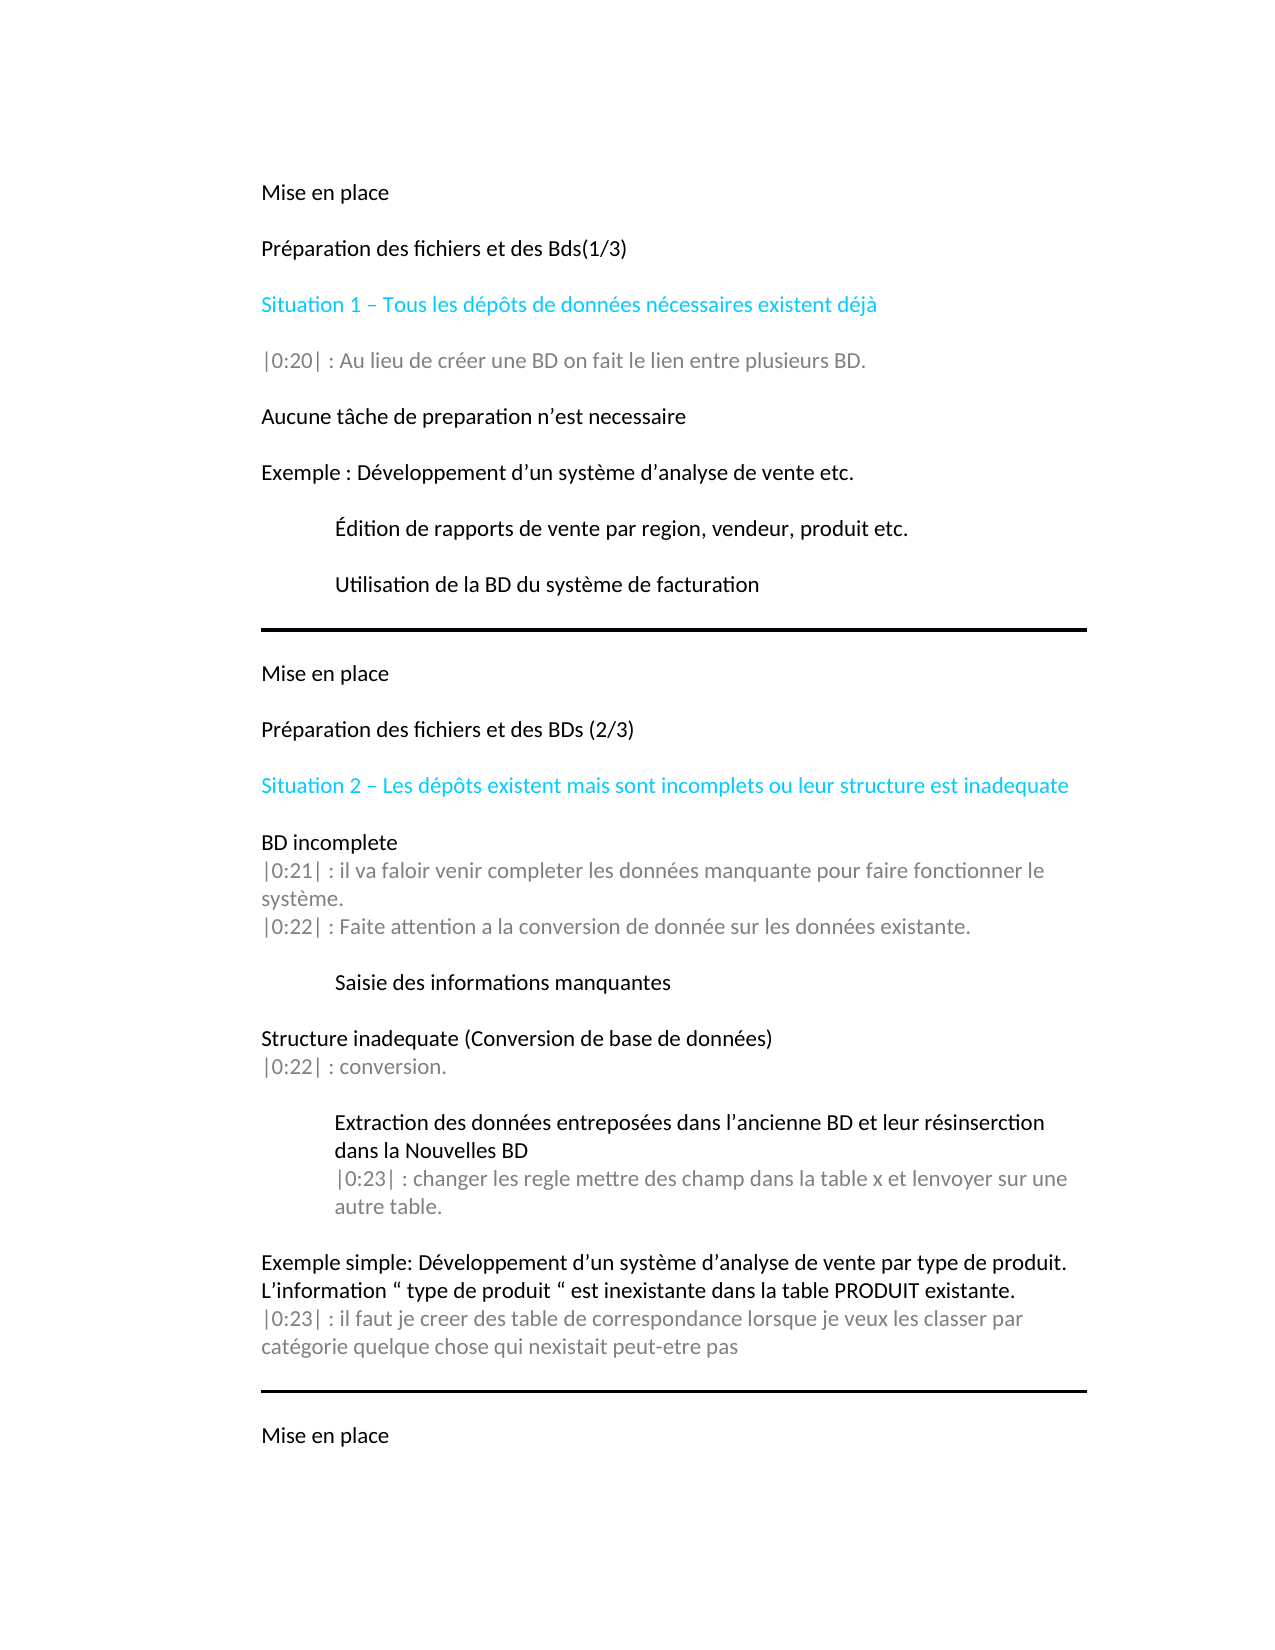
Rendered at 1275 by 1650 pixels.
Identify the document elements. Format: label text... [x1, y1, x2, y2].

text |0:22| : Faite attention a la conversion de donnée sur les données existante. [261, 912, 1087, 940]
text |0:23| : il faut je creer des table de correspondance lorsque je veux les classer par catégorie quelque chose qui nexistait peut-etre pas [261, 1304, 1087, 1360]
text Aucune tâche de preparation n’est necessaire [261, 402, 1087, 430]
text Préparation des fichiers et des BDs (2/3) [261, 716, 1087, 744]
text Exemple : Développement d’un système d’analyse de vente etc. [261, 458, 1087, 486]
text Situation 1 – Tous les dépôts de données nécessaires existent déjà [261, 290, 1087, 318]
text Utilisation de la BD du système de facturation [261, 570, 1087, 598]
text Extraction des données entreposées dans l’ancienne BD et leur résinserction dans la Nouvelles BD [334, 1108, 1087, 1164]
text Édition de rapports de vente par region, vendeur, produit etc. [261, 514, 1087, 542]
text Mise en place [261, 178, 1087, 206]
text |0:21| : il va faloir venir completer les données manquante pour faire fonctionner le système. [261, 856, 1087, 912]
text Mise en place [261, 1421, 1087, 1449]
text |0:22| : conversion. [261, 1052, 1087, 1080]
text Préparation des fichiers et des Bds(1/3) [261, 234, 1087, 262]
text Saisie des informations manquantes [261, 968, 1087, 996]
text Exemple simple: Développement d’un système d’analyse de vente par type de produit. L’information “ type de produit “ est inexistante dans la table PRODUIT existante. [261, 1248, 1087, 1304]
text Structure inadequate (Conversion de base de données) [261, 1024, 1087, 1052]
text |0:20| : Au lieu de créer une BD on fait le lien entre plusieurs BD. [261, 346, 1087, 374]
text |0:23| : changer les regle mettre des champ dans la table x et lenvoyer sur une autre table. [334, 1164, 1087, 1220]
text BD incomplete [261, 828, 1087, 856]
text Mise en place [261, 659, 1087, 688]
text Situation 2 – Les dépôts existent mais sont incomplets ou leur structure est inadequate [261, 772, 1087, 800]
